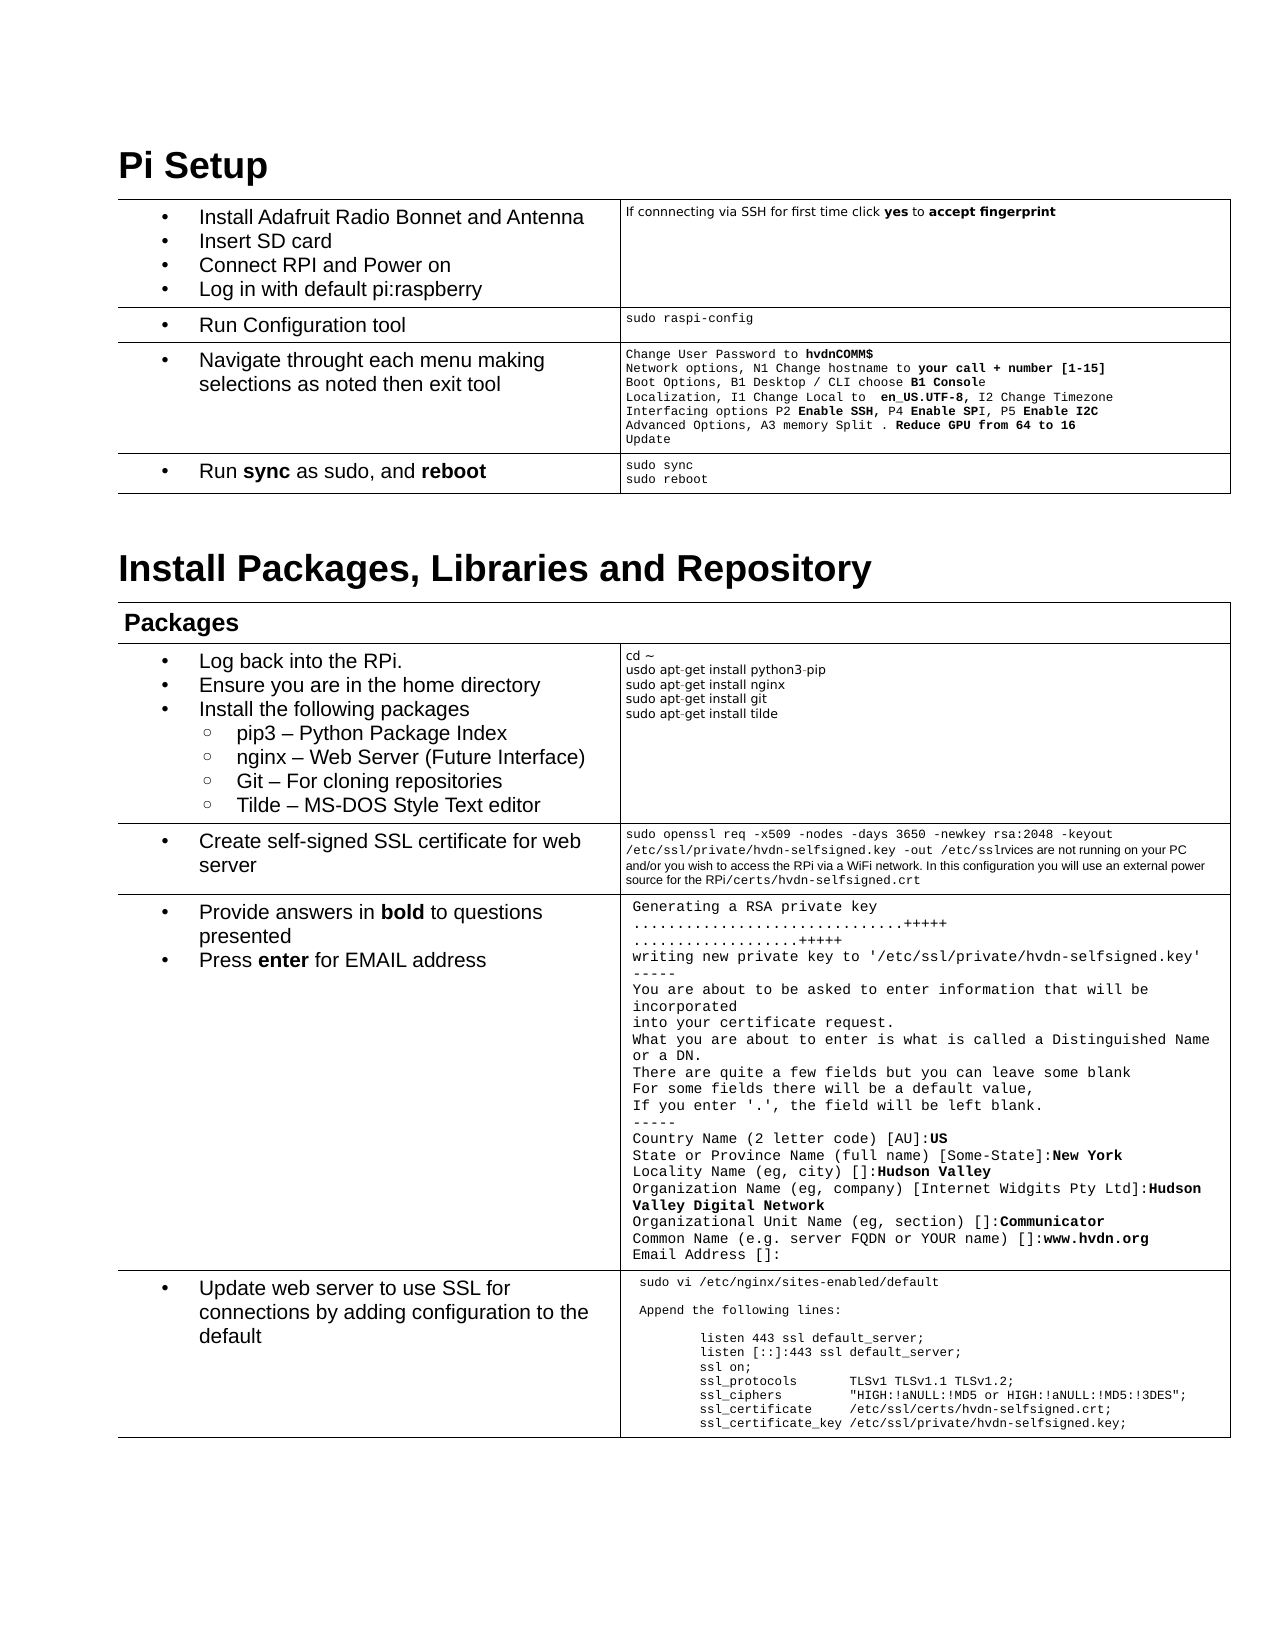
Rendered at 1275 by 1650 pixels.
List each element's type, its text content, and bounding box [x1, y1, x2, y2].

table_cell Run Configuration tool [118, 308, 620, 342]
table_header Install Adafruit Radio Bonnet and Antenna Insert SD card Connect RPI and Power on Log in with default pi:raspberry [118, 200, 620, 307]
table_cell Generating a RSA private key ...............................+++++ ...................+++++ writing new private key to '/etc/ssl/private/hvdn-selfsigned.key' ----- You are about to be asked to enter information that will be incorporated into your certificate request. What you are about to enter is what is called a Distinguished Name or a DN. There are quite a few fields but you can leave some blank For some fields there will be a default value, If you enter '.', the field will be left blank. ----- Country Name (2 letter code) [AU]:US State or Province Name (full name) [Some-State]:New York Locality Name (eg, city) []:Hudson Valley Organization Name (eg, company) [Internet Widgits Pty Ltd]:Hudson Valley Digital Network Organizational Unit Name (eg, section) []:Communicator Common Name (e.g. server FQDN or YOUR name) []:www.hvdn.org Email Address []: [621, 895, 1230, 1270]
table_cell Update web server to use SSL for connections by adding configuration to the default [118, 1271, 620, 1437]
subtitle Install Packages, Libraries and Repository [118, 547, 1157, 590]
table_header Packages [118, 603, 1230, 643]
table_cell Provide answers in bold to questions presented Press enter for EMAIL address [118, 895, 620, 1270]
table_cell Navigate throught each menu making selections as noted then exit tool [118, 343, 620, 453]
subtitle Pi Setup [118, 143, 1157, 186]
table_cell Create self-signed SSL certificate for web server [118, 824, 620, 894]
table_cell cd ~ usdo apt-get install python3-pip sudo apt-get install nginx sudo apt-get install git sudo apt-get install tilde [621, 644, 1230, 823]
table_cell sudo raspi-config [621, 308, 1230, 342]
table_cell Log back into the RPi. Ensure you are in the home directory Install the following packages pip3 – Python Package Index nginx – Web Server (Future Interface) Git – For cloning repositories Tilde – MS-DOS Style Text editor [118, 644, 620, 823]
table_cell sudo sync sudo reboot [621, 454, 1230, 493]
table_cell Change User Password to hvdnCOMM$ Network options, N1 Change hostname to your call + number [1-15] Boot Options, B1 Desktop / CLI choose B1 Console Localization, I1 Change Local to en_US.UTF-8, I2 Change Timezone Interfacing options P2 Enable SSH, P4 Enable SPI, P5 Enable I2C Advanced Options, A3 memory Split . Reduce GPU from 64 to 16 Update [621, 343, 1230, 453]
table_cell sudo openssl req -x509 -nodes -days 3650 -newkey rsa:2048 -keyout /etc/ssl/private/hvdn-selfsigned.key -out /etc/sslrvices are not running on your PC and/or you wish to access the RPi via a WiFi network. In this configuration you will use an external power source for the RPi/certs/hvdn-selfsigned.crt [621, 824, 1230, 894]
table_header If connnecting via SSH for first time click yes to accept fingerprint [621, 200, 1230, 307]
table_cell Run sync as sudo, and reboot [118, 454, 620, 493]
table_cell sudo vi /etc/nginx/sites-enabled/default Append the following lines: listen 443 ssl default_server; listen [::]:443 ssl default_server; ssl on; ssl_protocols TLSv1 TLSv1.1 TLSv1.2; ssl_ciphers "HIGH:!aNULL:!MD5 or HIGH:!aNULL:!MD5:!3DES"; ssl_certificate /etc/ssl/certs/hvdn-selfsigned.crt; ssl_certificate_key /etc/ssl/private/hvdn-selfsigned.key; [621, 1271, 1230, 1437]
